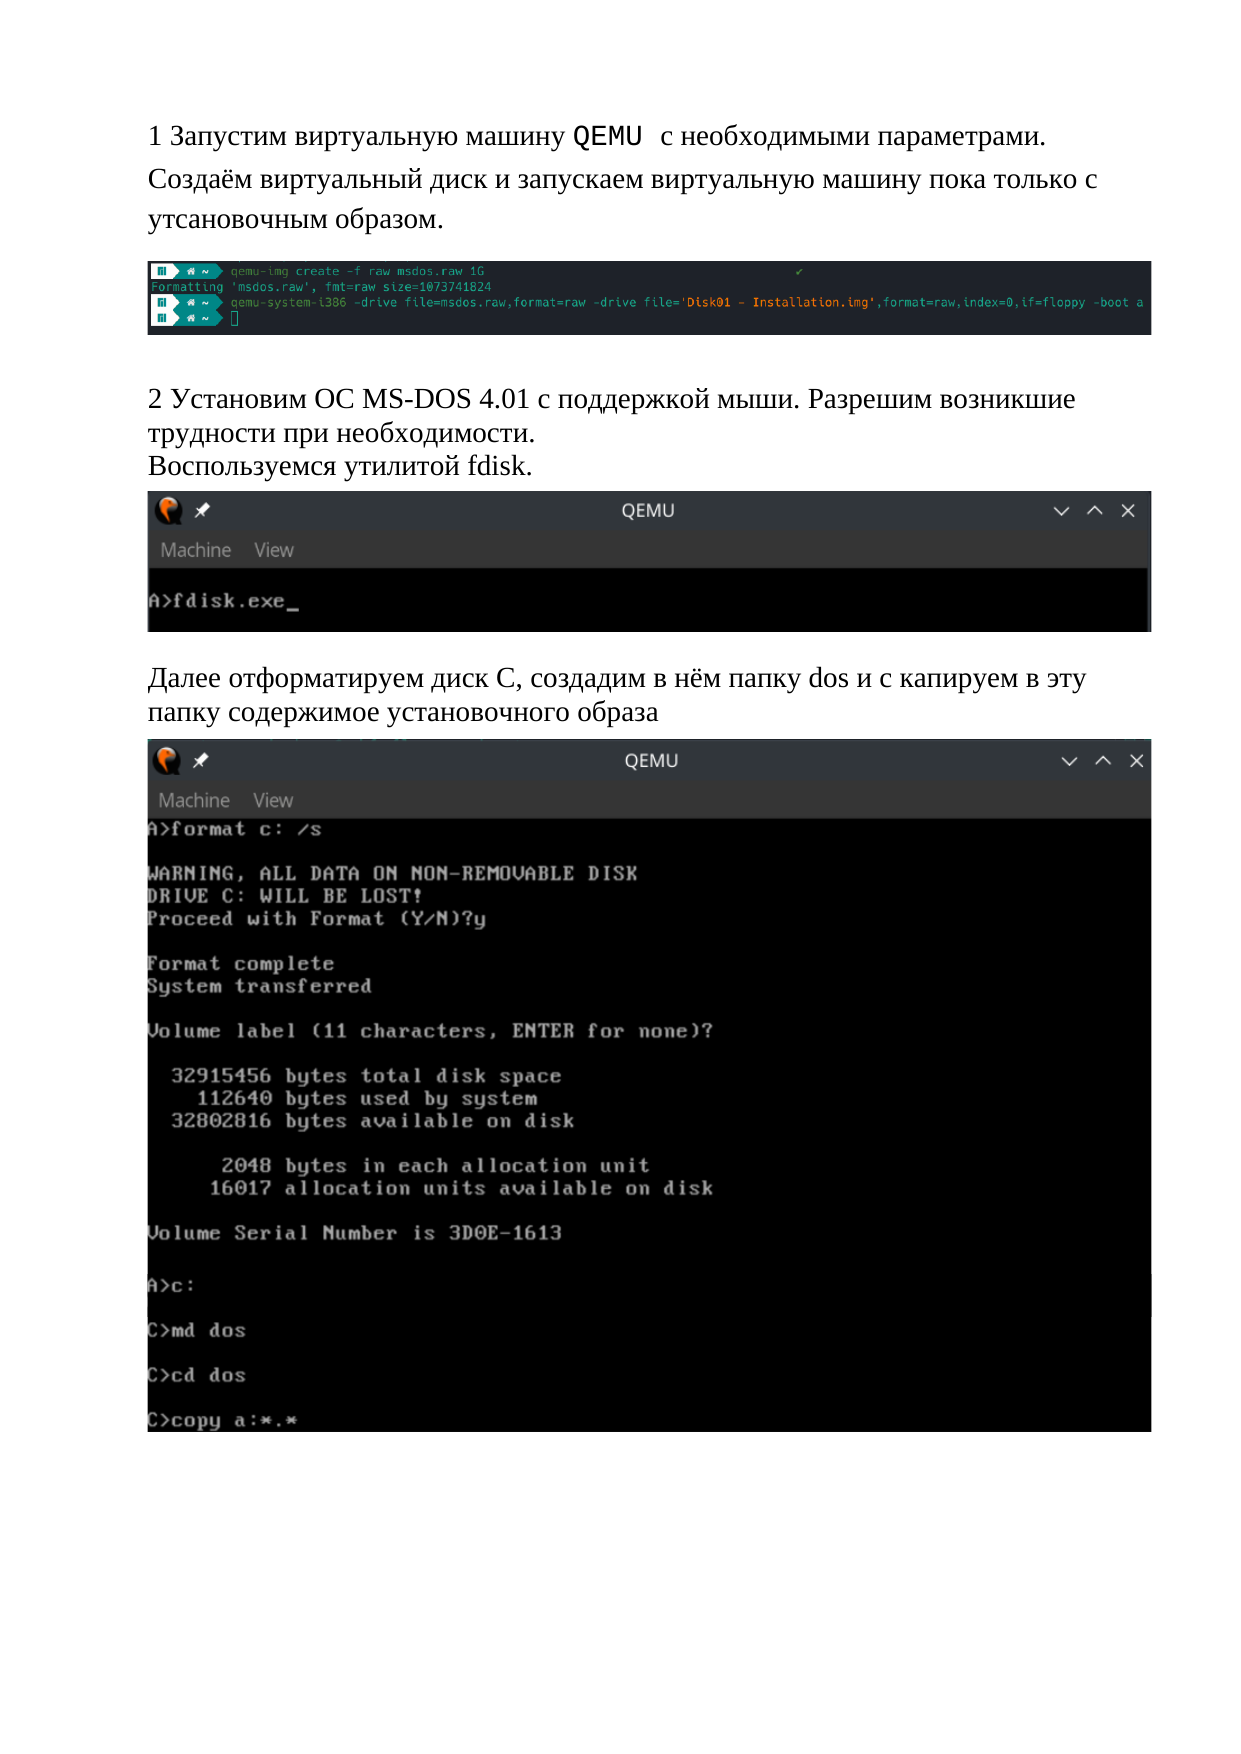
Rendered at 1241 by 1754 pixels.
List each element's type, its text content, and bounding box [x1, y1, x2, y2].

picture [147, 261, 1152, 335]
text Создаём виртуальный диск и запускаем виртуальную машину пока только с утсановочным образом. [148, 161, 1152, 235]
text 2 Установим ОС MS-DOS 4.01 с поддержкой мыши. Разрешим возникшие трудности при необходимости. [148, 381, 1152, 448]
text Далее отформатируем диск С, создадим в нём папку dos и с капируем в эту папку содержимое установочного образа [148, 660, 1152, 727]
picture [147, 491, 1152, 632]
picture [147, 739, 1152, 1432]
text Воспользуемся утилитой fdisk. [148, 448, 1152, 482]
text 1 Запустим виртуальную машину QEMU с необходимыми параметрами. [148, 118, 1152, 154]
